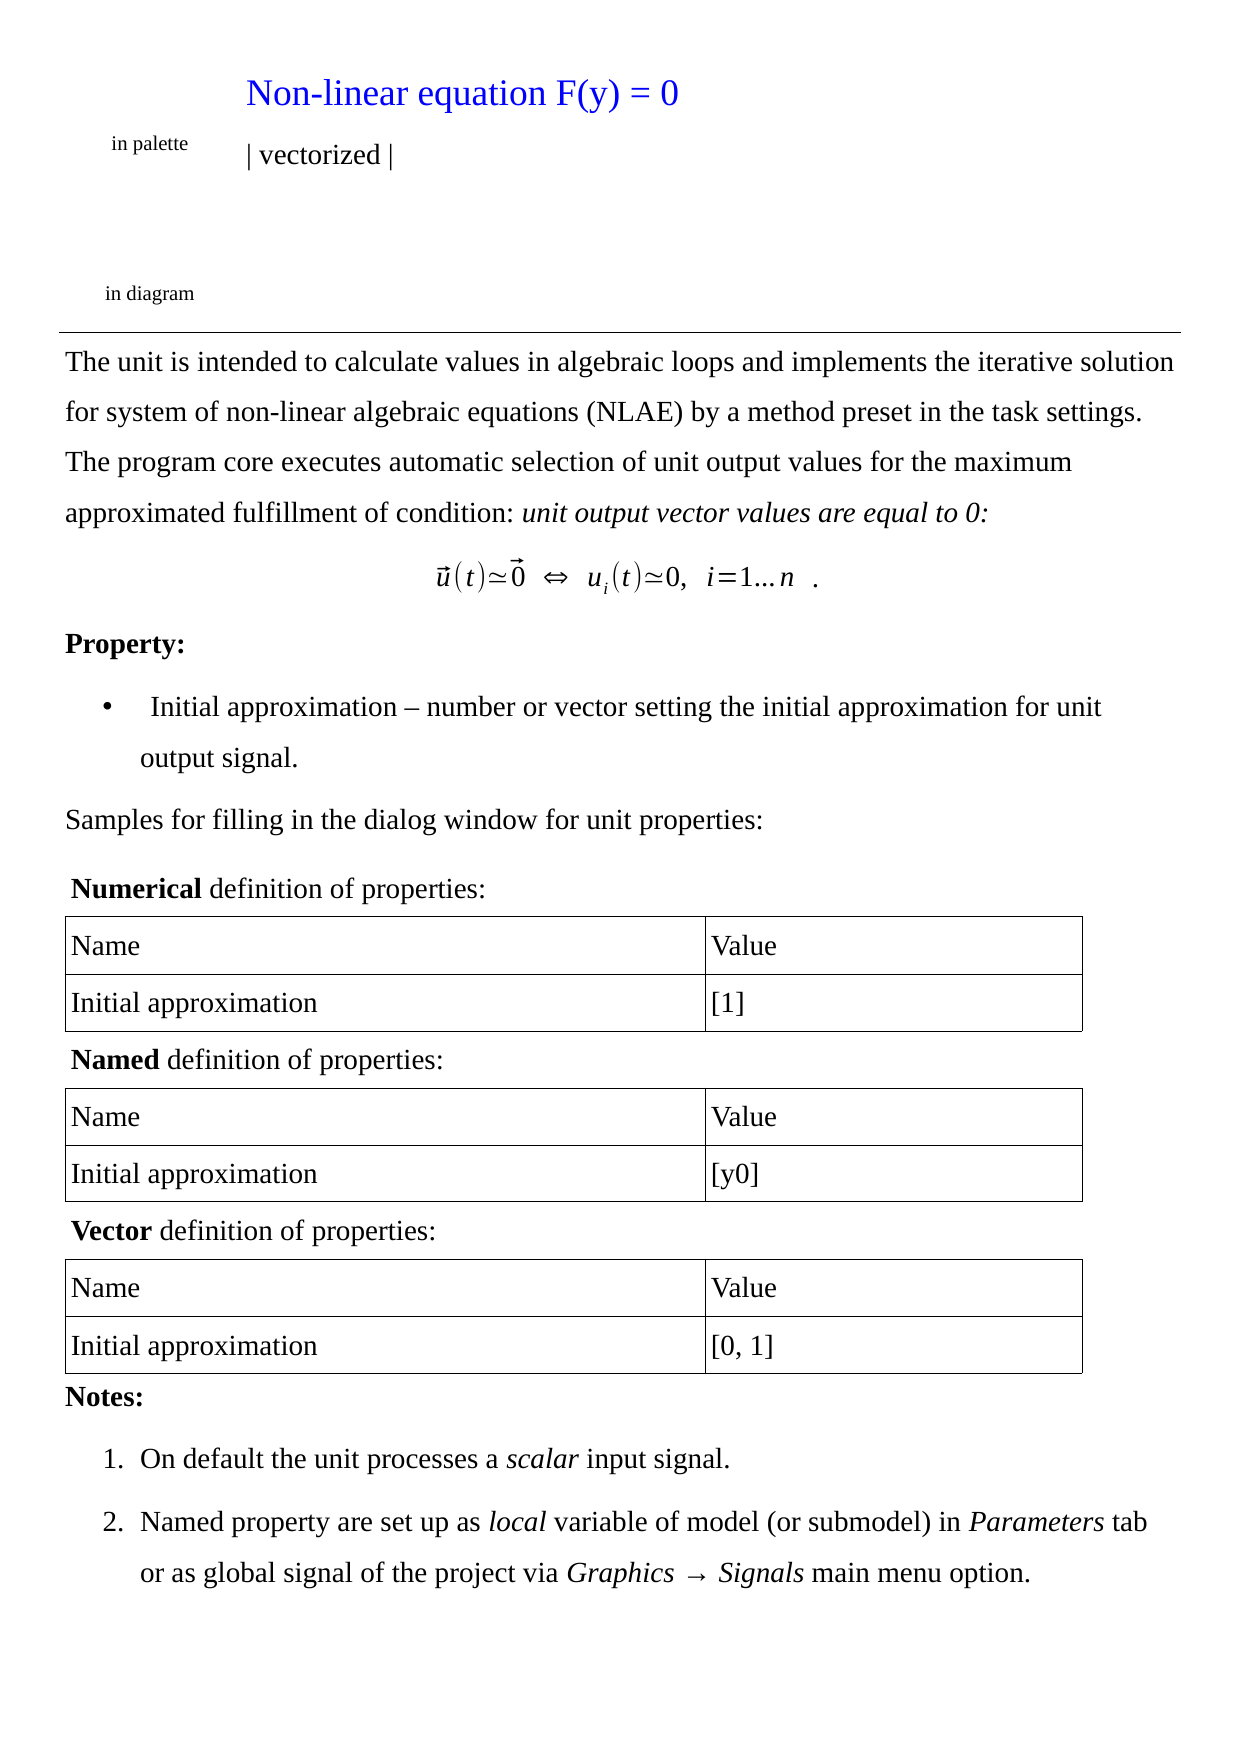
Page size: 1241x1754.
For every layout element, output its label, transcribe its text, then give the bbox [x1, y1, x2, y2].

table_cell in palette [59, 125, 240, 182]
table_cell in diagram [59, 275, 240, 332]
table_cell Initial approximation [66, 1317, 705, 1373]
table_cell Value [706, 1260, 1082, 1316]
table_cell Vector definition of properties: [65, 1202, 1082, 1258]
table_header Non-linear equation F(y) = 0 [240, 59, 1181, 125]
table_cell [y0] [706, 1146, 1082, 1201]
table_cell [240, 275, 1181, 332]
table_cell The unit is intended to calculate values in algebraic loops and implements the iterative solution for system of non-linear algebraic equations (NLAE) by a method preset in the task settings. The program core executes automatic selection of unit output values for the maximum approximated fulfillment of condition: unit output vector values are equal to 0: . Property: Initial approximation – number or vector setting the initial approximation for unit output signal. Samples for filling in the dialog window for unit properties: Notes: On default the unit processes a scalar input signal. Named property are set up as local variable of model (or submodel) in Parameters tab or as global signal of the project via Graphics → Signals main menu option. [59, 333, 1181, 1600]
table_cell [59, 182, 240, 275]
table_cell Value [706, 1089, 1082, 1144]
table_cell [240, 182, 1181, 275]
table_header Numerical definition of properties: [65, 859, 1082, 916]
table_cell Initial approximation [66, 975, 705, 1031]
table_cell Named definition of properties: [65, 1032, 1082, 1087]
table_header [59, 59, 240, 125]
table_cell Name [66, 917, 705, 973]
table_cell Value [706, 917, 1082, 973]
table_cell Name [66, 1260, 705, 1316]
table_cell [0, 1] [706, 1317, 1082, 1373]
table_cell | vectorized | [240, 125, 1181, 182]
table_cell Name [66, 1089, 705, 1144]
table_cell [1] [706, 975, 1082, 1031]
table_cell Initial approximation [66, 1146, 705, 1201]
